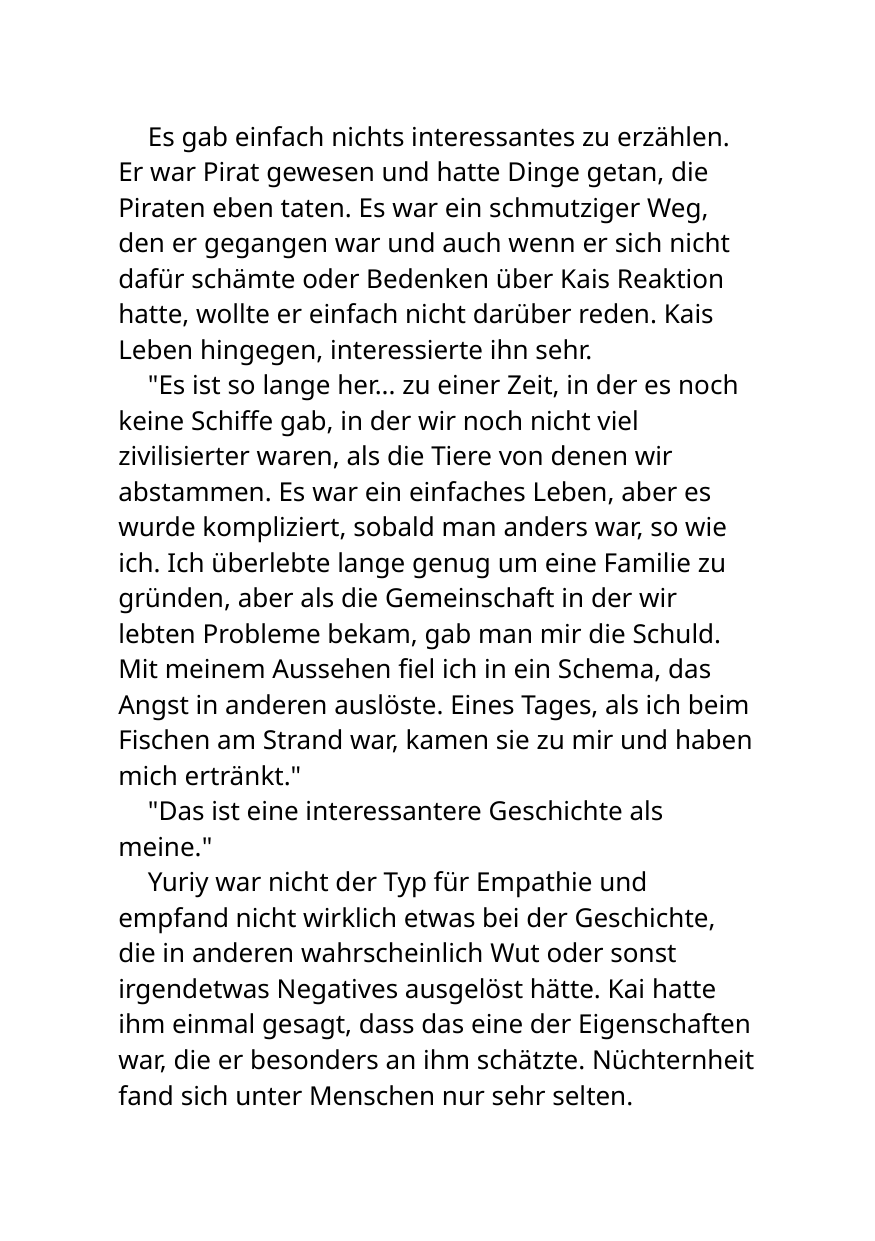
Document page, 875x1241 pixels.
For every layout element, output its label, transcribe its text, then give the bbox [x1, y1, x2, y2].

text Yuriy war nicht der Typ für Empathie und empfand nicht wirklich etwas bei der Geschichte, die in anderen wahrscheinlich Wut oder sonst irgendetwas Negatives ausgelöst hätte. Kai hatte ihm einmal gesagt, dass das eine der Eigenschaften war, die er besonders an ihm schätzte. Nüchternheit fand sich unter Menschen nur sehr selten. [118, 864, 756, 1113]
text "Das ist eine interessantere Geschichte als meine." [118, 793, 756, 864]
text "Es ist so lange her... zu einer Zeit, in der es noch keine Schiffe gab, in der wir noch nicht viel zivilisierter waren, als die Tiere von denen wir abstammen. Es war ein einfaches Leben, aber es wurde kompliziert, sobald man anders war, so wie ich. Ich überlebte lange genug um eine Familie zu gründen, aber als die Gemeinschaft in der wir lebten Probleme bekam, gab man mir die Schuld. Mit meinem Aussehen fiel ich in ein Schema, das Angst in anderen auslöste. Eines Tages, als ich beim Fischen am Strand war, kamen sie zu mir und haben mich ertränkt." [118, 367, 756, 793]
text Es gab einfach nichts interessantes zu erzählen. Er war Pirat gewesen und hatte Dinge getan, die Piraten eben taten. Es war ein schmutziger Weg, den er gegangen war und auch wenn er sich nicht dafür schämte oder Bedenken über Kais Reaktion hatte, wollte er einfach nicht darüber reden. Kais Leben hingegen, interessierte ihn sehr. [118, 118, 756, 367]
